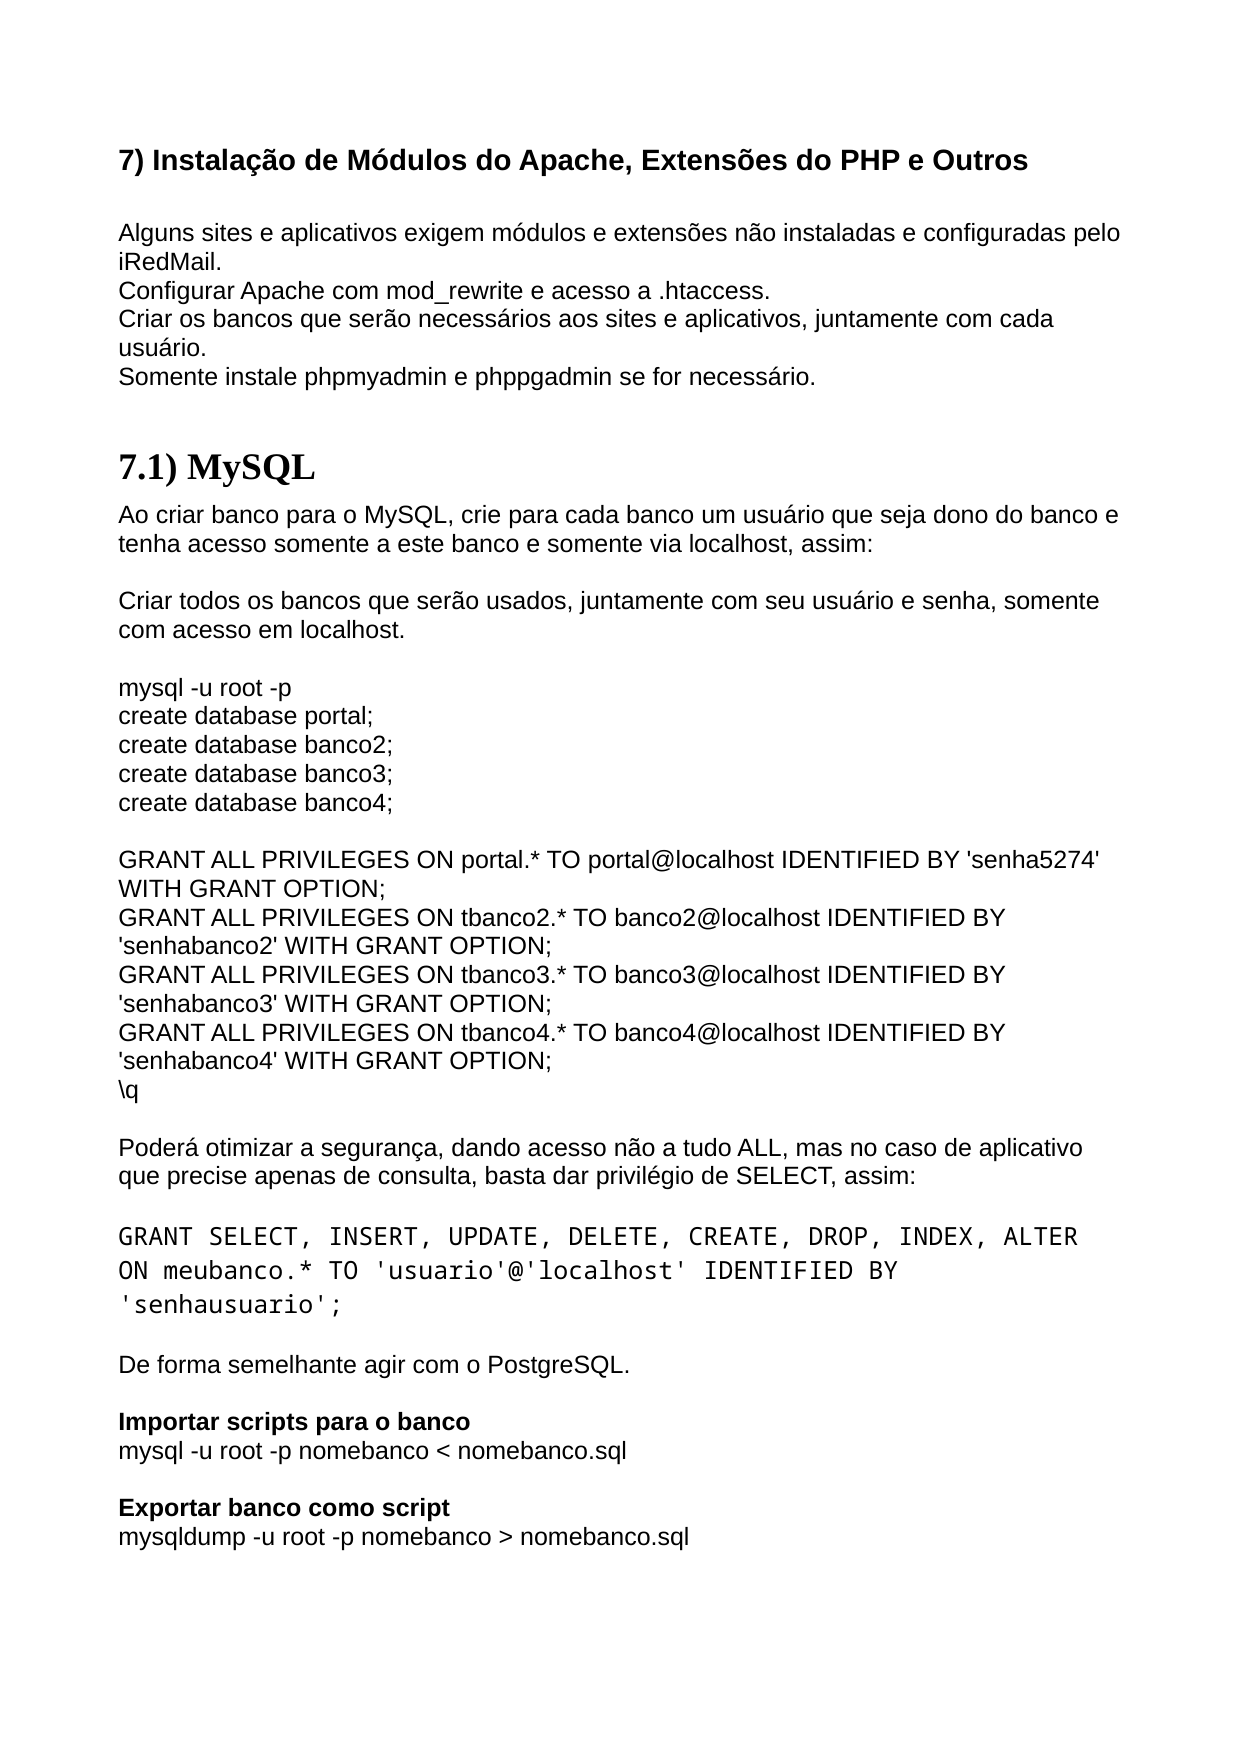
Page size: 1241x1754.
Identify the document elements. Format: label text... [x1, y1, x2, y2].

text mysql -u root -p nomebanco < nomebanco.sql [118, 1436, 1122, 1465]
text Criar os bancos que serão necessários aos sites e aplicativos, juntamente com cada usuário. [118, 304, 1122, 362]
text Poderá otimizar a segurança, dando acesso não a tudo ALL, mas no caso de aplicativo que precise apenas de consulta, basta dar privilégio de SELECT, assim: [118, 1132, 1122, 1190]
text GRANT ALL PRIVILEGES ON portal.* TO portal@localhost IDENTIFIED BY 'senha5274' WITH GRANT OPTION; [118, 845, 1122, 902]
text Importar scripts para o banco [118, 1407, 1122, 1436]
text GRANT ALL PRIVILEGES ON tbanco3.* TO banco3@localhost IDENTIFIED BY 'senhabanco3' WITH GRANT OPTION; [118, 960, 1122, 1017]
text mysql -u root -p [118, 672, 1122, 701]
text De forma semelhante agir com o PostgreSQL. [118, 1350, 1122, 1378]
text Criar todos os bancos que serão usados, juntamente com seu usuário e senha, somente com acesso em localhost. [118, 586, 1122, 644]
text Exportar banco como script [118, 1493, 1122, 1522]
text GRANT ALL PRIVILEGES ON tbanco4.* TO banco4@localhost IDENTIFIED BY 'senhabanco4' WITH GRANT OPTION; [118, 1017, 1122, 1075]
text create database portal; [118, 701, 1122, 730]
text Somente instale phpmyadmin e phppgadmin se for necessário. [118, 362, 1122, 391]
text iRedMail. [118, 247, 1122, 276]
text Ao criar banco para o MySQL, crie para cada banco um usuário que seja dono do banco e tenha acesso somente a este banco e somente via localhost, assim: [118, 500, 1122, 557]
text \q [118, 1075, 1122, 1104]
text mysqldump -u root -p nomebanco > nomebanco.sql [118, 1522, 1122, 1551]
text Configurar Apache com mod_rewrite e acesso a .htaccess. [118, 276, 1122, 304]
text GRANT SELECT, INSERT, UPDATE, DELETE, CREATE, DROP, INDEX, ALTER ON meubanco.* TO 'usuario'@'localhost' IDENTIFIED BY 'senhausuario'; [118, 1219, 1122, 1321]
subtitle 7) Instalação de Módulos do Apache, Extensões do PHP e Outros [118, 143, 1122, 177]
subtitle 7.1) MySQL [118, 444, 1122, 487]
text create database banco2; [118, 730, 1122, 759]
text create database banco3; [118, 759, 1122, 787]
text create database banco4; [118, 787, 1122, 816]
text Alguns sites e aplicativos exigem módulos e extensões não instaladas e configuradas pelo [118, 218, 1122, 247]
text GRANT ALL PRIVILEGES ON tbanco2.* TO banco2@localhost IDENTIFIED BY 'senhabanco2' WITH GRANT OPTION; [118, 902, 1122, 960]
